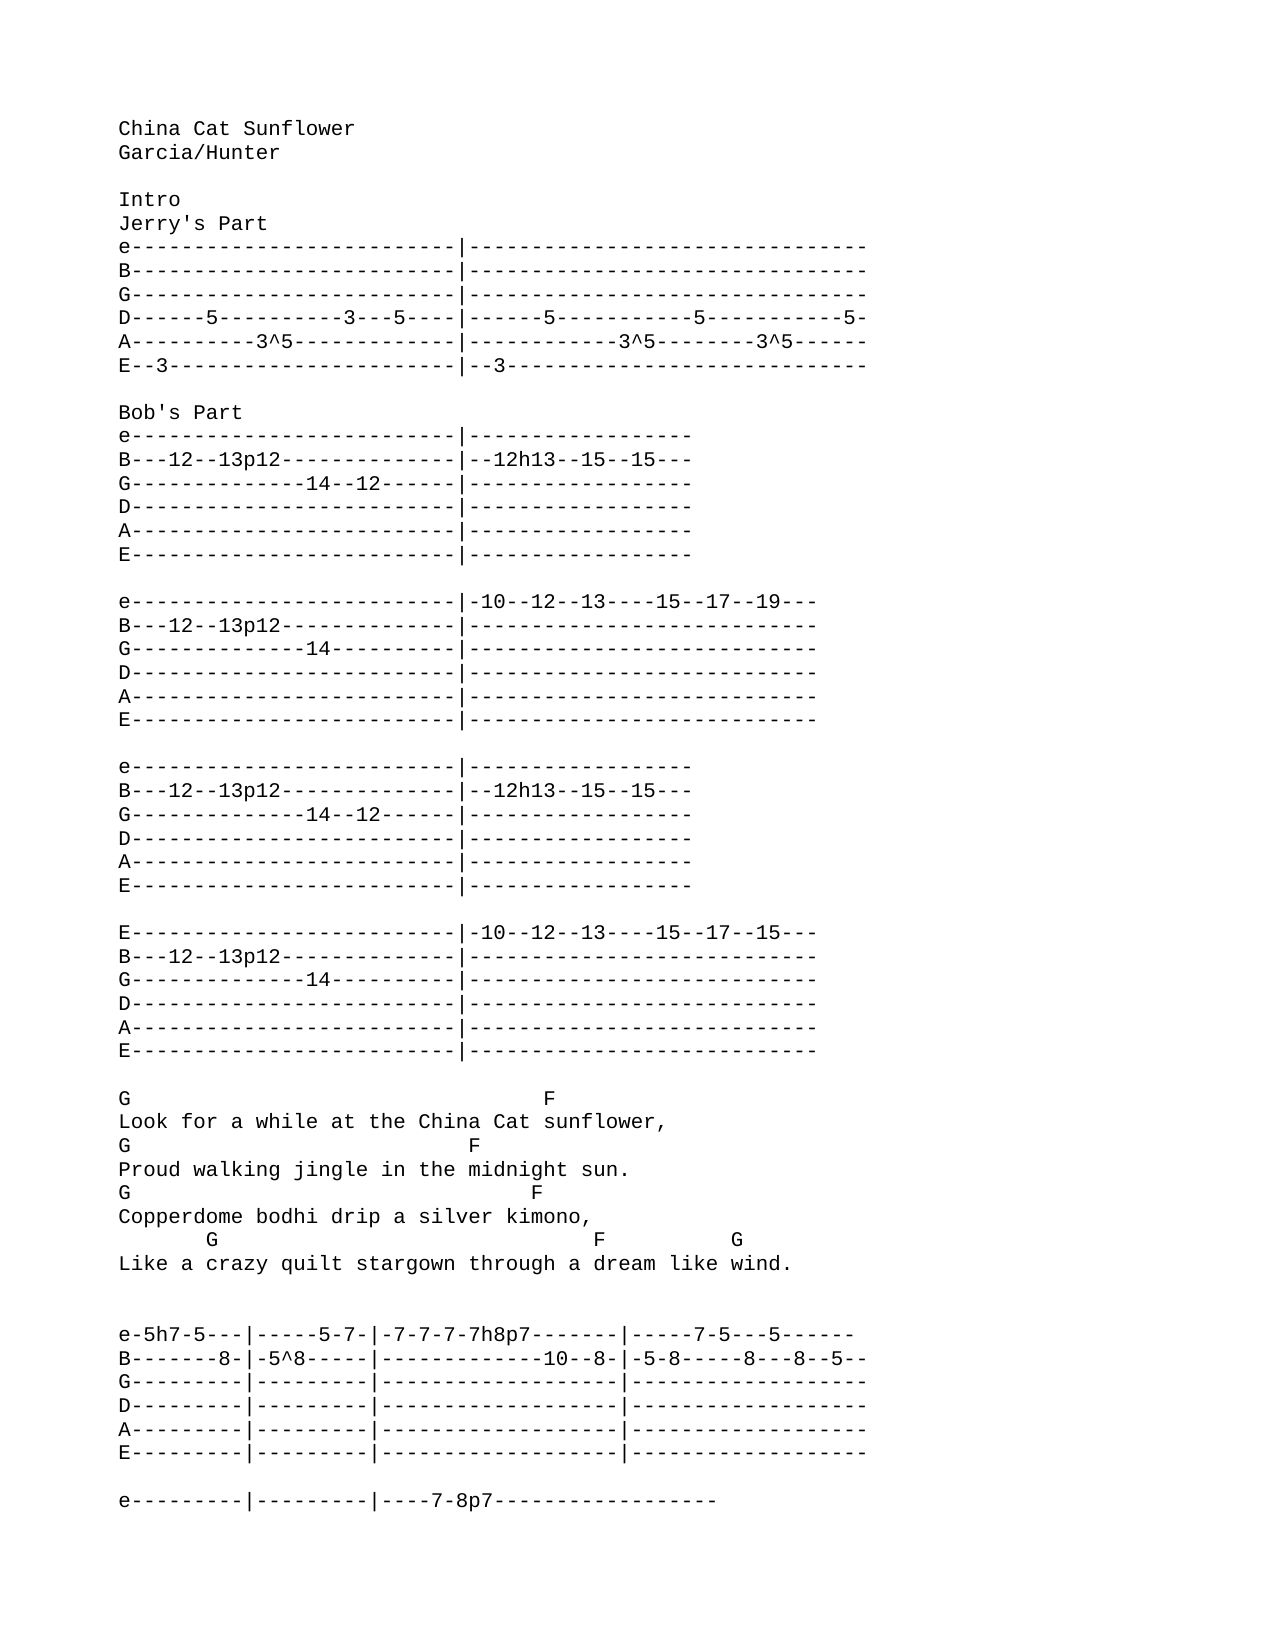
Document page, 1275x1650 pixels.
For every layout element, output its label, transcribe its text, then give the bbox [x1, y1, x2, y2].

text G F [118, 1135, 1157, 1158]
text D------5----------3---5----|------5-----------5-----------5- [118, 307, 1157, 331]
text G---------|---------|-------------------|------------------- [118, 1371, 1157, 1395]
text B-------8-|-5^8-----|-------------10--8-|-5-8-----8---8--5-- [118, 1348, 1157, 1371]
text Garcia/Hunter [118, 142, 1157, 165]
text e---------|---------|----7-8p7------------------ [118, 1489, 1157, 1513]
text E--------------------------|------------------ [118, 875, 1157, 898]
text Copperdome bodhi drip a silver kimono, [118, 1206, 1157, 1229]
text E---------|---------|-------------------|------------------- [118, 1442, 1157, 1466]
text G F [118, 1088, 1157, 1111]
text G F G [118, 1229, 1157, 1253]
text D--------------------------|---------------------------- [118, 993, 1157, 1017]
text G--------------14----------|---------------------------- [118, 638, 1157, 662]
text e--------------------------|------------------ [118, 757, 1157, 780]
text Look for a while at the China Cat sunflower, [118, 1111, 1157, 1135]
text A---------|---------|-------------------|------------------- [118, 1419, 1157, 1442]
text A--------------------------|---------------------------- [118, 1017, 1157, 1040]
text D--------------------------|---------------------------- [118, 662, 1157, 686]
text G--------------14----------|---------------------------- [118, 969, 1157, 993]
text A----------3^5-------------|------------3^5--------3^5------ [118, 331, 1157, 354]
text e--------------------------|-10--12--13----15--17--19--- [118, 591, 1157, 615]
text B---12--13p12--------------|--12h13--15--15--- [118, 449, 1157, 473]
text Bob's Part [118, 402, 1157, 426]
text e-5h7-5---|-----5-7-|-7-7-7-7h8p7-------|-----7-5---5------ [118, 1324, 1157, 1348]
text E--------------------------|-10--12--13----15--17--15--- [118, 922, 1157, 946]
text G--------------14--12------|------------------ [118, 473, 1157, 496]
text D--------------------------|------------------ [118, 827, 1157, 851]
text G--------------------------|-------------------------------- [118, 284, 1157, 307]
text e--------------------------|------------------ [118, 426, 1157, 449]
text B---12--13p12--------------|---------------------------- [118, 946, 1157, 969]
text China Cat Sunflower [118, 118, 1157, 142]
text E--------------------------|---------------------------- [118, 709, 1157, 733]
text e--------------------------|-------------------------------- [118, 236, 1157, 260]
text B---12--13p12--------------|---------------------------- [118, 615, 1157, 638]
text D--------------------------|------------------ [118, 496, 1157, 520]
text Jerry's Part [118, 213, 1157, 236]
text Like a crazy quilt stargown through a dream like wind. [118, 1253, 1157, 1277]
text E--3-----------------------|--3----------------------------- [118, 354, 1157, 378]
text G--------------14--12------|------------------ [118, 804, 1157, 827]
text A--------------------------|------------------ [118, 520, 1157, 544]
text A--------------------------|------------------ [118, 851, 1157, 875]
text G F [118, 1182, 1157, 1206]
text D---------|---------|-------------------|------------------- [118, 1395, 1157, 1419]
text A--------------------------|---------------------------- [118, 686, 1157, 709]
text E--------------------------|------------------ [118, 544, 1157, 567]
text B--------------------------|-------------------------------- [118, 260, 1157, 284]
text E--------------------------|---------------------------- [118, 1040, 1157, 1064]
text Intro [118, 189, 1157, 213]
text Proud walking jingle in the midnight sun. [118, 1158, 1157, 1182]
text B---12--13p12--------------|--12h13--15--15--- [118, 780, 1157, 804]
